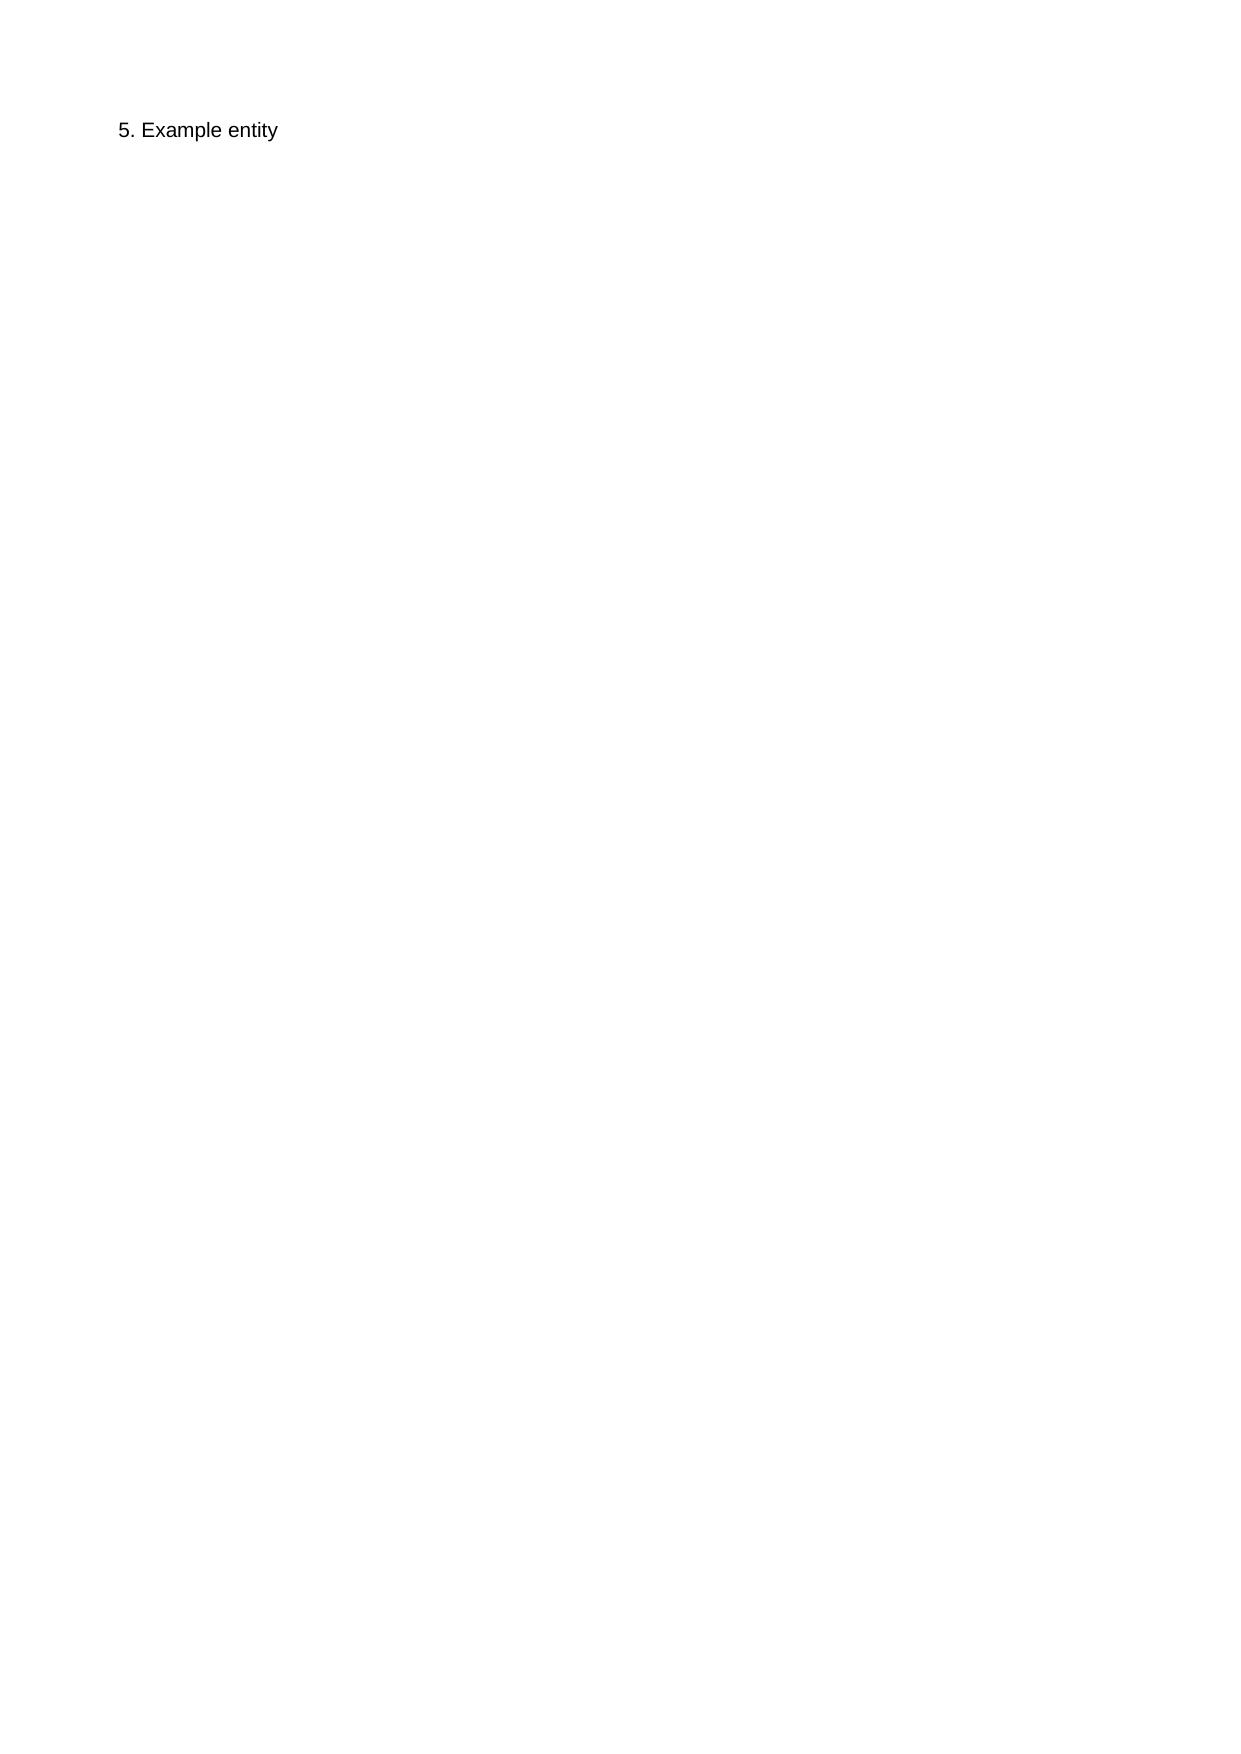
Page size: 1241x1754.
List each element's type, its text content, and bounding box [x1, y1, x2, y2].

text 5. Example entity [118, 118, 1122, 142]
